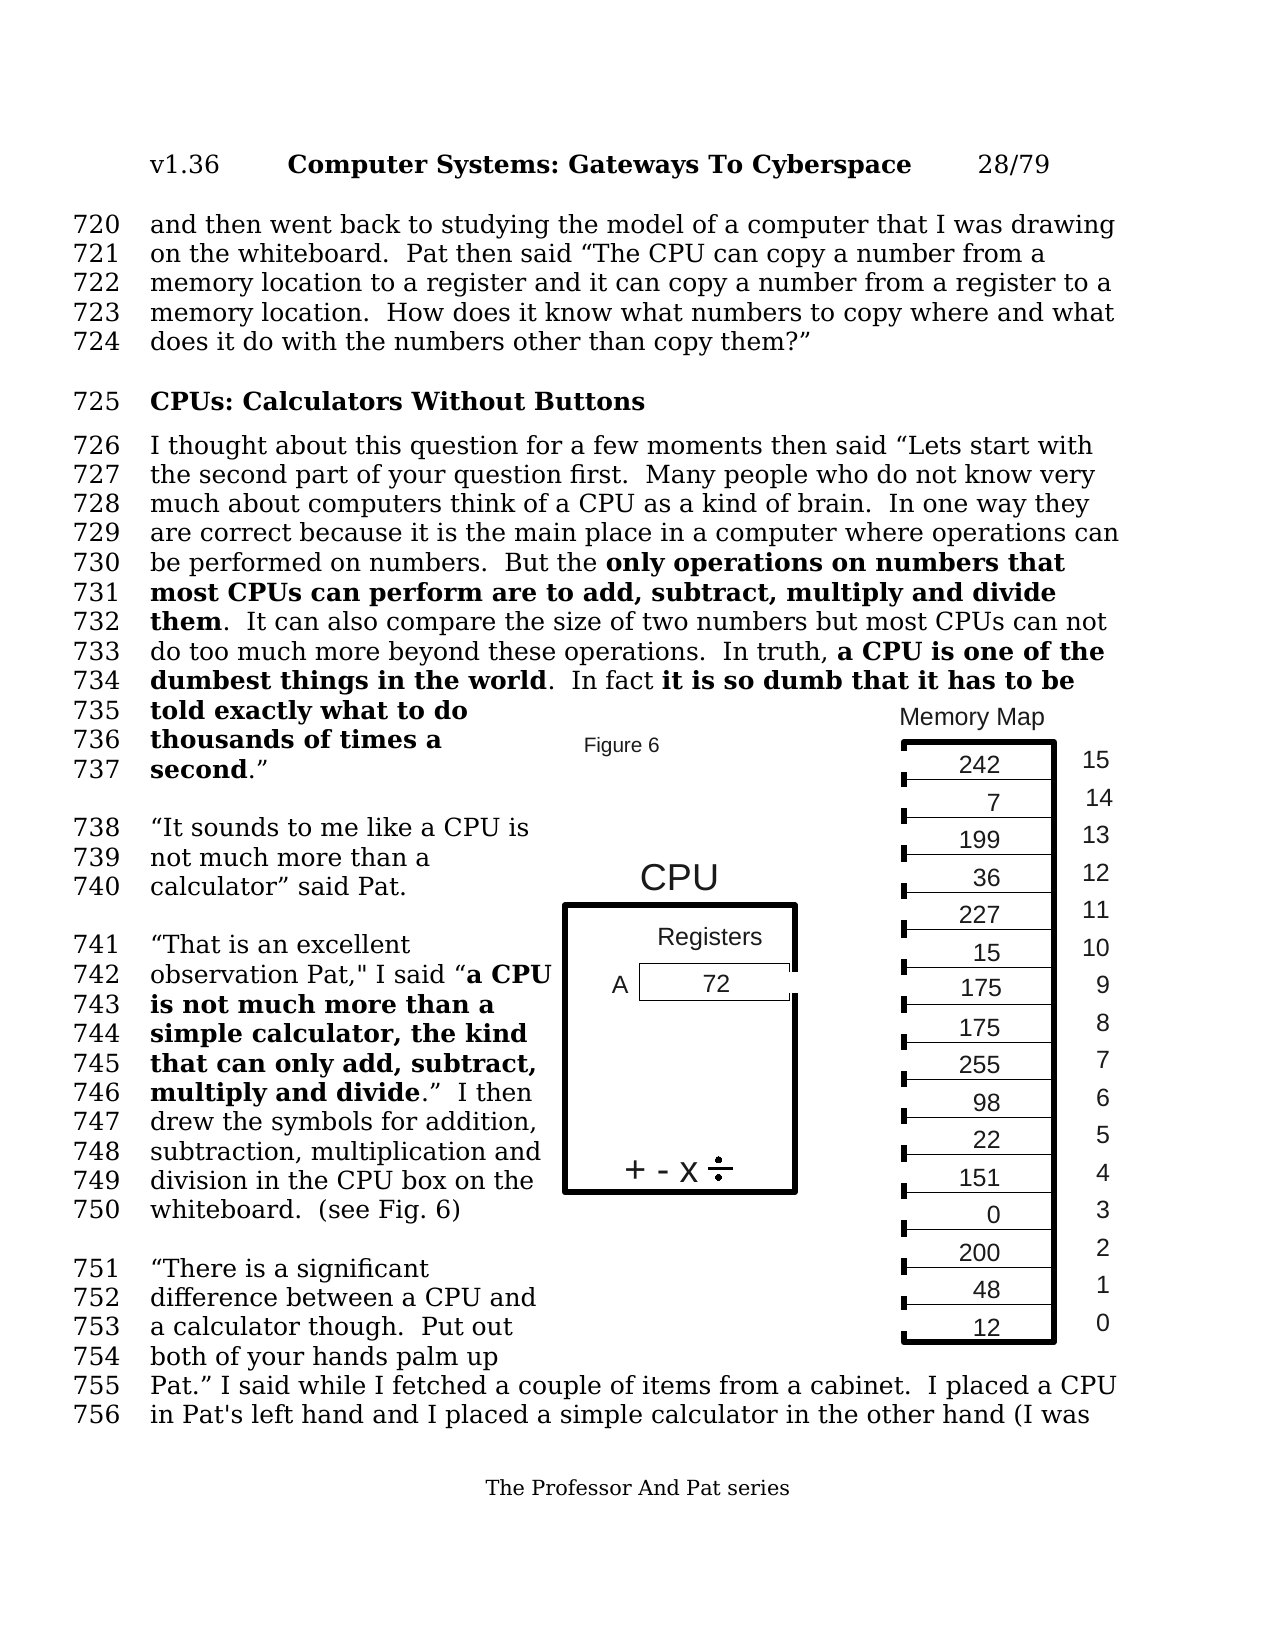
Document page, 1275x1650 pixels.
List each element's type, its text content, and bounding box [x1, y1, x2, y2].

text “That is an excellent observation Pat," I said “a CPU is not much more than a simple calculator, the kind that can only add, subtract, multiply and divide.” I then drew the symbols for addition, subtraction, multiplication and division in the CPU box on the whiteboard. (see Fig. 6) [150, 931, 901, 1225]
text “It sounds to me like a CPU is not much more than a calculator” said Pat. [907, 855, 1051, 892]
text “It sounds to me like a CPU is not much more than a calculator” said Pat. [150, 814, 901, 901]
text “That is an excellent observation Pat," I said “a CPU is not much more than a simple calculator, the kind that can only add, subtract, multiply and divide.” I then drew the symbols for addition, subtraction, multiplication and division in the CPU box on the whiteboard. (see Fig. 6) [568, 931, 792, 1189]
text “It sounds to me like a CPU is not much more than a calculator” said Pat. [907, 818, 1051, 854]
text and then went back to studying the model of a computer that I was drawing on the whiteboard. Pat then said “The CPU can copy a number from a memory location to a register and it can copy a number from a register to a memory location. How does it know what numbers to copy where and what does it do with the numbers other than copy them?” [150, 210, 1125, 356]
text “It sounds to me like a CPU is not much more than a calculator” said Pat. [1057, 814, 1125, 901]
text I thought about this question for a few moments then said “Lets start with the second part of your question first. Many people who do not know very much about computers think of a CPU as a kind of brain. In one way they are correct because it is the main place in a computer where operations can be performed on numbers. But the only operations on numbers that most CPUs can perform are to add, subtract, multiply and divide them. It can also compare the size of two numbers but most CPUs can not do too much more beyond these operations. In truth, a CPU is one of the dumbest things in the world. In fact it is so dumb that it has to be told exactly what to do thousands of times a second.” [150, 431, 1125, 784]
text “That is an excellent observation Pat," I said “a CPU is not much more than a simple calculator, the kind that can only add, subtract, multiply and divide.” I then drew the symbols for addition, subtraction, multiplication and division in the CPU box on the whiteboard. (see Fig. 6) [1057, 931, 1125, 1225]
text “There is a significant difference between a CPU and a calculator though. Put out both of your hands palm up Pat.” I said while I fetched a couple of items from a cabinet. I placed a CPU in Pat's left hand and I placed a simple calculator in the other hand (I was [150, 1254, 1125, 1429]
subtitle CPUs: Calculators Without Buttons [150, 386, 1125, 416]
